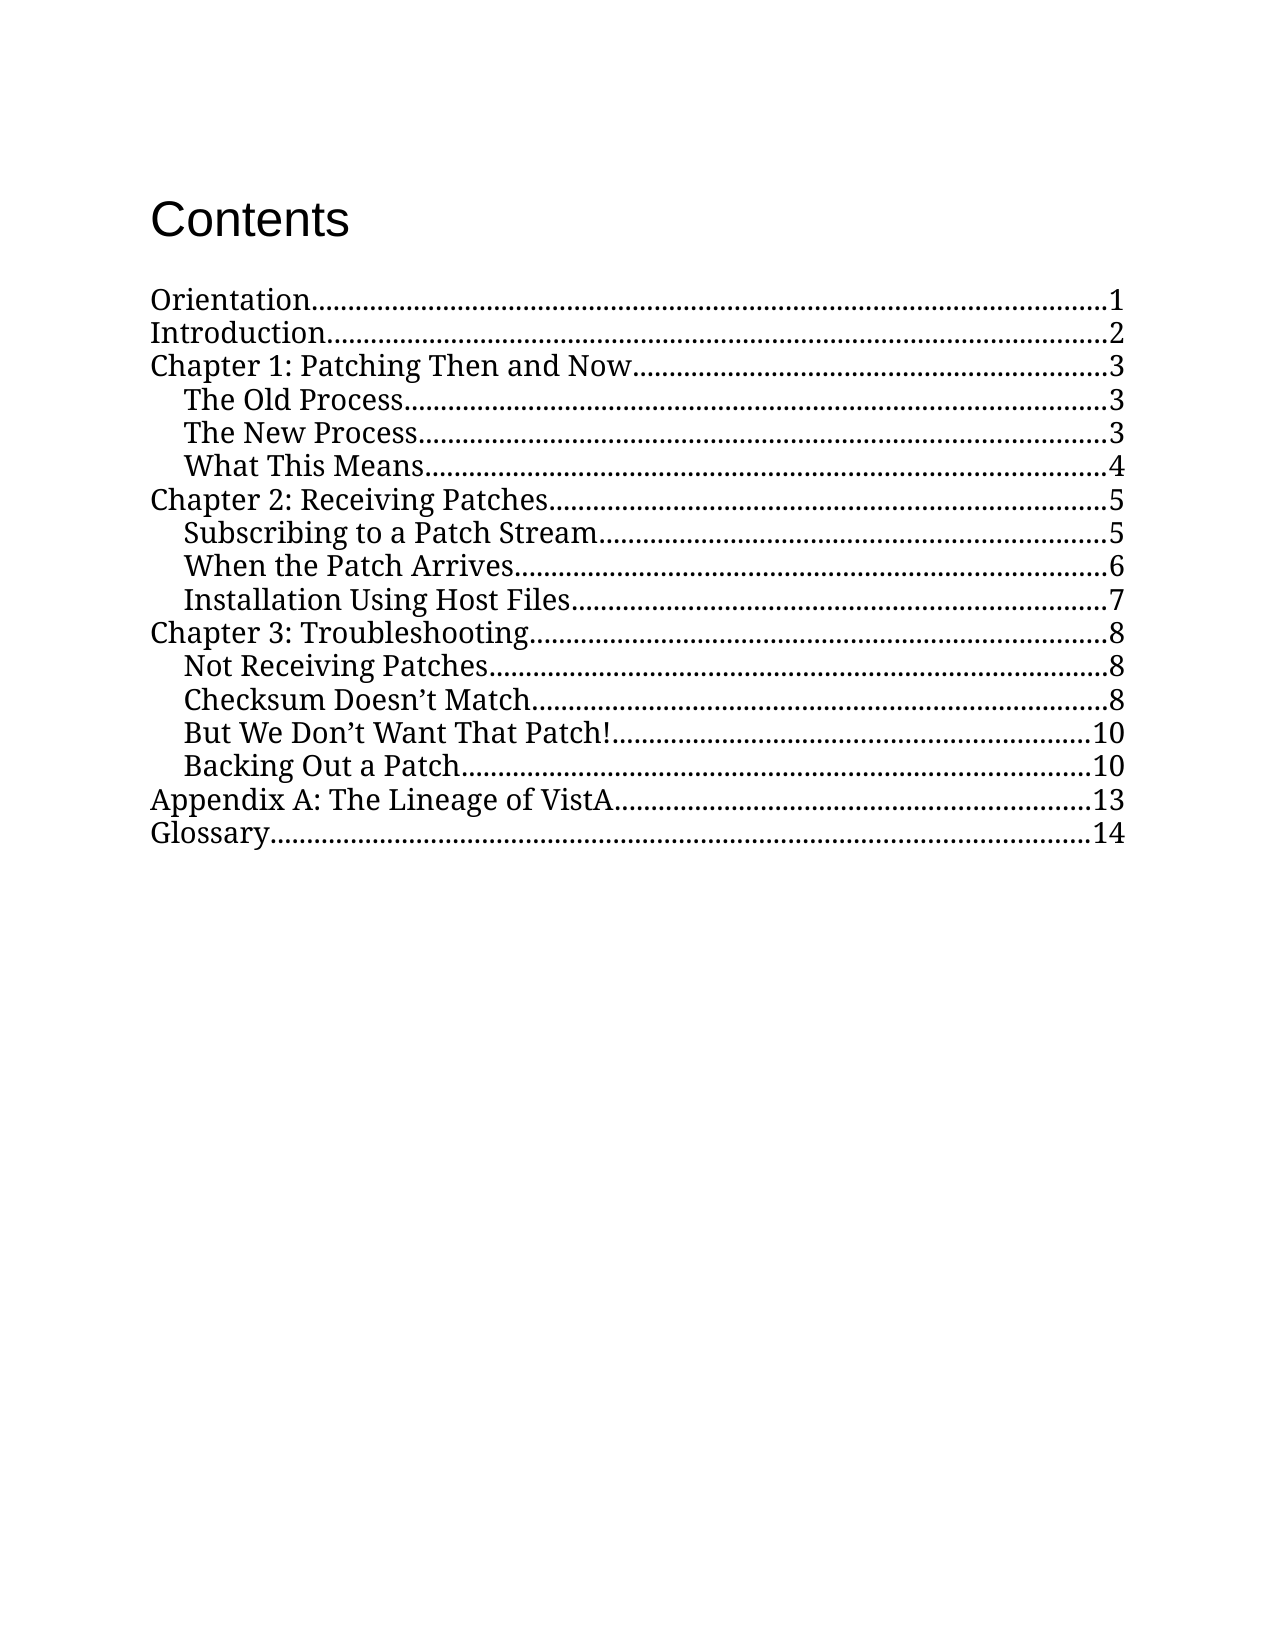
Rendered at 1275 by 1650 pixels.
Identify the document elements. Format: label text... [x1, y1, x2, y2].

list Installation Using Host Files 7 [183, 583, 1125, 617]
list The New Process 3 [183, 417, 1125, 450]
list Subscribing to a Patch Stream 5 [183, 517, 1125, 550]
text Chapter 2: Receiving Patches 5 [150, 483, 1125, 517]
subtitle Contents [150, 183, 1125, 250]
list Not Receiving Patches 8 [183, 650, 1125, 683]
text Chapter 3: Troubleshooting 8 [150, 617, 1125, 650]
list What This Means 4 [183, 450, 1125, 483]
list The Old Process 3 [183, 383, 1125, 417]
list Backing Out a Patch 10 [183, 750, 1125, 783]
text Glossary 14 [150, 817, 1125, 850]
text Introduction 2 [150, 317, 1125, 350]
text Orientation 1 [150, 283, 1125, 317]
list When the Patch Arrives 6 [183, 550, 1125, 583]
list But We Don’t Want That Patch! 10 [183, 717, 1125, 750]
text Appendix A: The Lineage of VistA 13 [150, 783, 1125, 817]
list Checksum Doesn’t Match 8 [183, 683, 1125, 717]
text Chapter 1: Patching Then and Now 3 [150, 350, 1125, 383]
